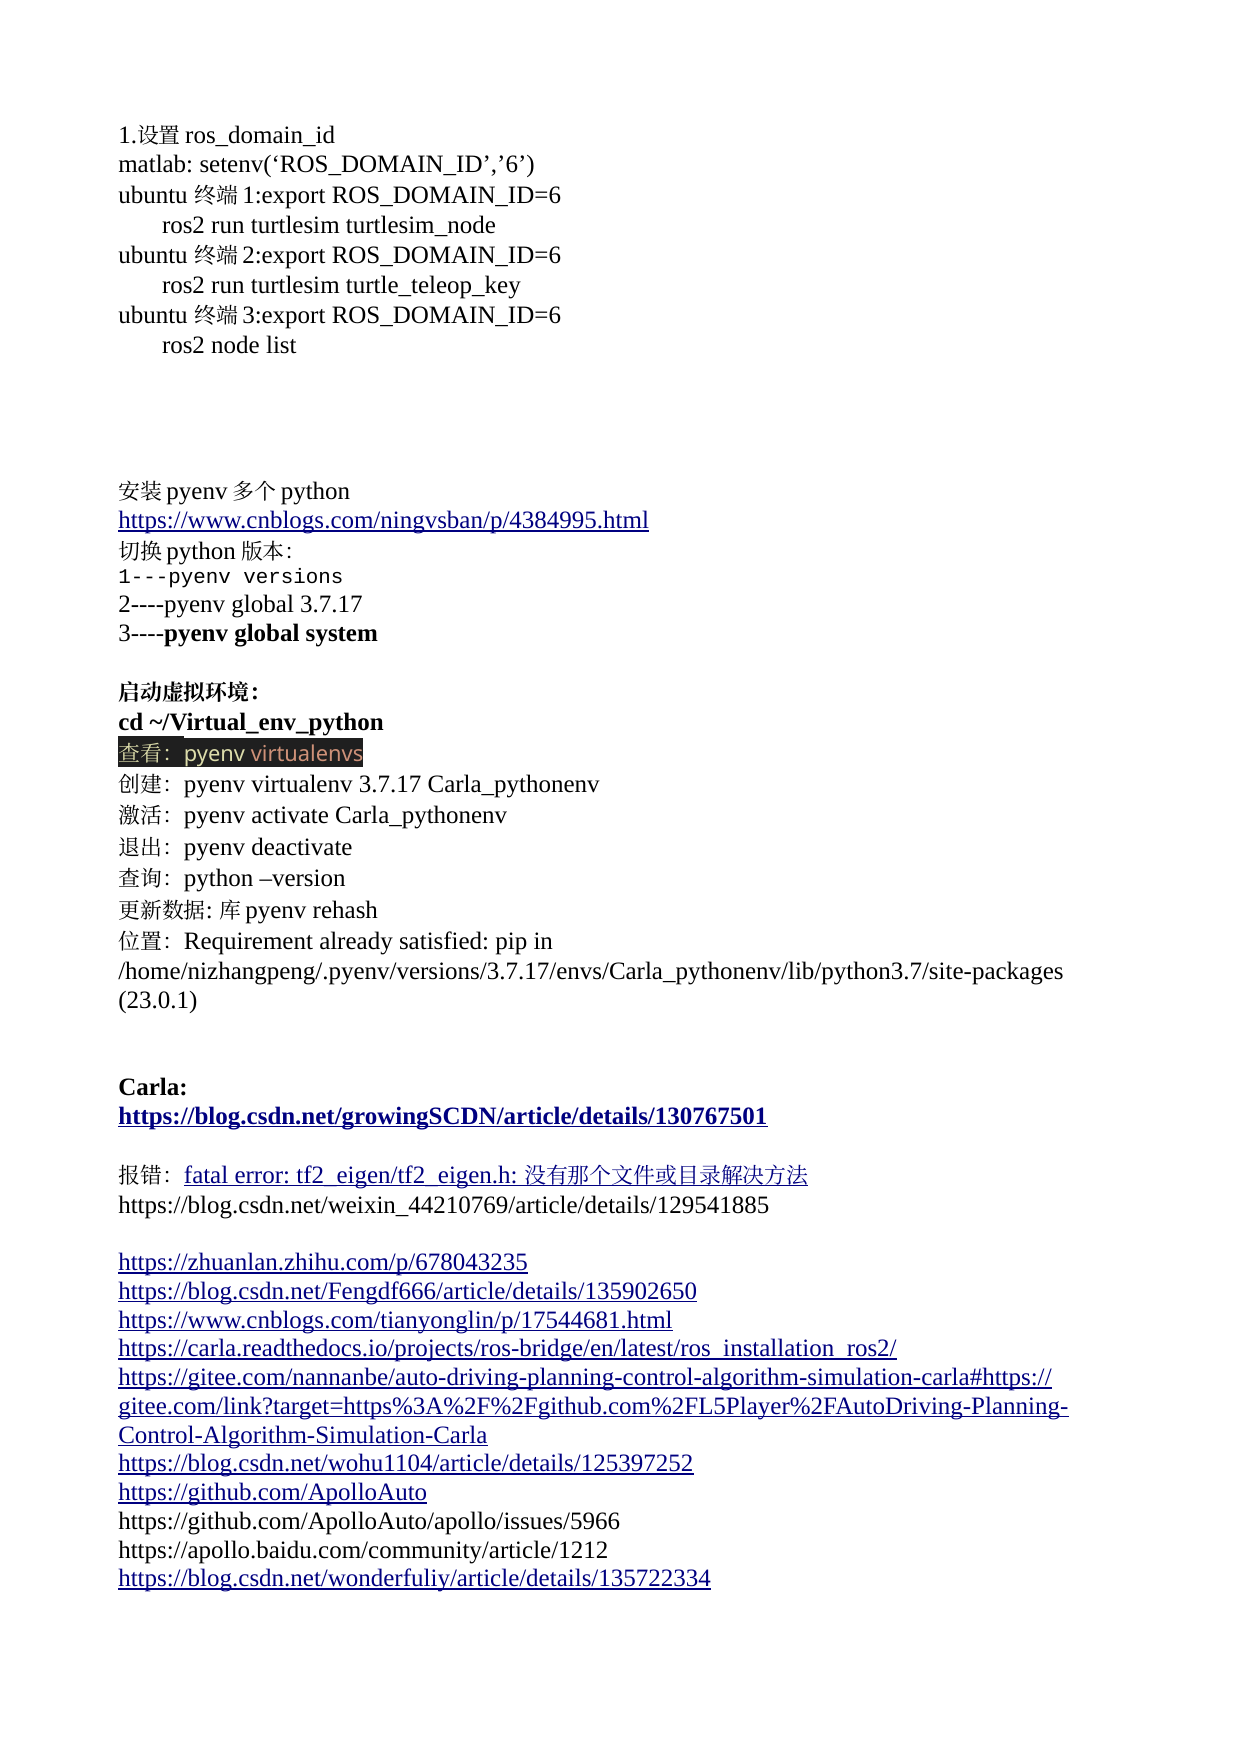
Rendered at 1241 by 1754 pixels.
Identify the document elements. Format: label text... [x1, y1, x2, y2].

text 报错：fatal error: tf2_eigen/tf2_eigen.h: 没有那个文件或目录解决方法 [118, 1158, 1122, 1190]
text 退出：pyenv deactivate [118, 830, 1122, 862]
text https://apollo.baidu.com/community/article/1212 [118, 1535, 1122, 1563]
text 位置：Requirement already satisfied: pip in /home/nizhangpeng/.pyenv/versions/3.7.17/envs/Carla_pythonenv/lib/python3.7/site-packages (23.0.1) [118, 924, 1122, 1013]
text 切换python版本： [118, 534, 1122, 566]
text https://blog.csdn.net/wohu1104/article/details/125397252 [118, 1448, 1122, 1477]
text https://github.com/ApolloAuto/apollo/issues/5966 [118, 1506, 1122, 1535]
text 1.设置ros_domain_id [118, 118, 1122, 149]
text 创建：pyenv virtualenv 3.7.17 Carla_pythonenv [118, 767, 1122, 799]
text 查看：pyenv virtualenvs [118, 736, 1122, 767]
text https://www.cnblogs.com/ningvsban/p/4384995.html [118, 505, 1122, 534]
text ubuntu 终端1:export ROS_DOMAIN_ID=6 [118, 178, 1122, 210]
text 启动虚拟环境： cd ~/Virtual_env_python [118, 676, 1122, 736]
text https://blog.csdn.net/Fengdf666/article/details/135902650 [118, 1276, 1122, 1305]
text https://blog.csdn.net/growingSCDN/article/details/130767501 [118, 1101, 1122, 1129]
text matlab: setenv(‘ROS_DOMAIN_ID’,’6’) [118, 149, 1122, 178]
text https://zhuanlan.zhihu.com/p/678043235 [118, 1247, 1122, 1276]
text https://github.com/ApolloAuto [118, 1477, 1122, 1506]
text 查询：python –version [118, 862, 1122, 893]
text 激活：pyenv activate Carla_pythonenv [118, 799, 1122, 830]
text https://blog.csdn.net/wonderfuliy/article/details/135722334 [118, 1563, 1122, 1592]
text https://blog.csdn.net/weixin_44210769/article/details/129541885 [118, 1190, 1122, 1218]
text 1---pyenv versions [118, 566, 1122, 589]
text ubuntu 终端3:export ROS_DOMAIN_ID=6 [118, 299, 1122, 330]
text ubuntu 终端2:export ROS_DOMAIN_ID=6 [118, 238, 1122, 270]
text https://carla.readthedocs.io/projects/ros-bridge/en/latest/ros_installation_ros2/ [118, 1333, 1122, 1362]
text Carla: [118, 1072, 1122, 1101]
text 3----pyenv global system [118, 618, 1122, 647]
text https://www.cnblogs.com/tianyonglin/p/17544681.html [118, 1305, 1122, 1333]
text ros2 run turtlesim turtlesim_node [118, 210, 1122, 238]
text 2----pyenv global 3.7.17 [118, 589, 1122, 618]
text 更新数据: 库pyenv rehash [118, 893, 1122, 924]
text https://gitee.com/nannanbe/auto-driving-planning-control-algorithm-simulation-carla#https://gitee.com/link?target=https%3A%2F%2Fgithub.com%2FL5Player%2FAutoDriving-Planning-Control-Algorithm-Simulation-Carla [118, 1362, 1122, 1448]
text ros2 node list [118, 330, 1122, 359]
text ros2 run turtlesim turtle_teleop_key [118, 270, 1122, 299]
text 安装pyenv多个python [118, 474, 1122, 505]
